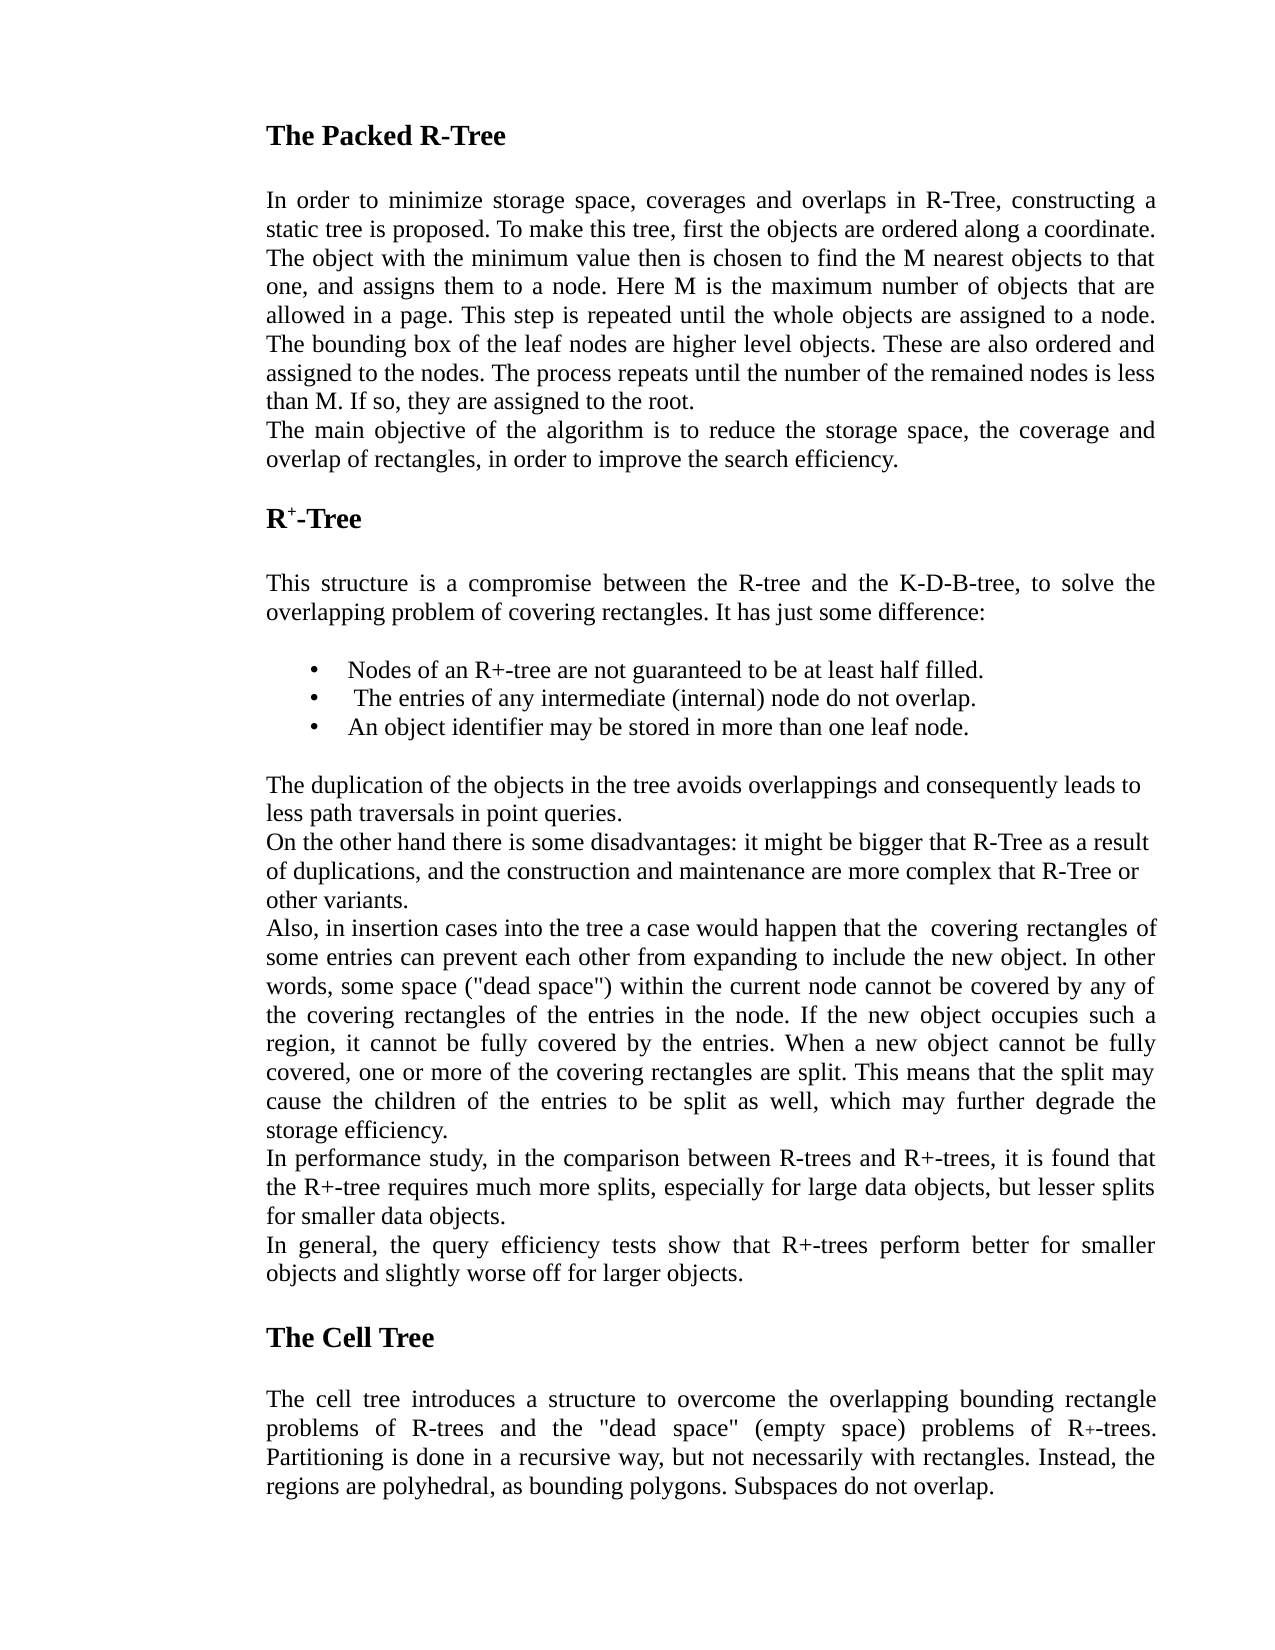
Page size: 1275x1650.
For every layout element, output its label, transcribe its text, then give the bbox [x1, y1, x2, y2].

text Also, in insertion cases into the tree a case would happen that the covering rectangles of some entries can prevent each other from expanding to include the new object. In other words, some space ("dead space") within the current node cannot be covered by any of the covering rectangles of the entries in the node. If the new object occupies such a region, it cannot be fully covered by the entries. When a new object cannot be fully covered, one or more of the covering rectangles are split. This means that the split may cause the children of the entries to be split as well, which may further degrade the storage efficiency. [266, 913, 1157, 1143]
text On the other hand there is some disadvantages: it might be bigger that R-Tree as a result of duplications, and the construction and maintenance are more complex that R-Tree or other variants. [118, 827, 1157, 913]
text The main objective of the algorithm is to reduce the storage space, the coverage and overlap of rectangles, in order to improve the search efficiency. [266, 415, 1157, 473]
text In order to minimize storage space, coverages and overlaps in R-Tree, constructing a static tree is proposed. To make this tree, first the objects are ordered along a coordinate. The object with the minimum value then is chosen to find the M nearest objects to that one, and assigns them to a node. Here M is the maximum number of objects that are allowed in a page. This step is repeated until the whole objects are assigned to a node. The bounding box of the leaf nodes are higher level objects. These are also ordered and assigned to the nodes. The process repeats until the number of the remained nodes is less than M. If so, they are assigned to the root. [266, 185, 1157, 415]
text The Packed R-Tree [266, 118, 1157, 152]
text This structure is a compromise between the R-tree and the K-D-B-tree, to solve the overlapping problem of covering rectangles. It has just some difference: [266, 568, 1157, 626]
list Nodes of an R+-tree are not guaranteed to be at least half filled. [310, 655, 1157, 683]
text The cell tree introduces a structure to overcome the overlapping bounding rectangle problems of R-trees and the "dead space" (empty space) problems of R+-trees. Partitioning is done in a recursive way, but not necessarily with rectangles. Instead, the regions are polyhedral, as bounding polygons. Subspaces do not overlap. [266, 1384, 1157, 1499]
list The entries of any intermediate (internal) node do not overlap. [310, 683, 1157, 712]
list An object identifier may be stored in more than one leaf node. [310, 712, 1157, 741]
text The Cell Tree [118, 1316, 1157, 1356]
text R+-Tree [266, 501, 1157, 535]
text In general, the query efficiency tests show that R+-trees perform better for smaller objects and slightly worse off for larger objects. [266, 1230, 1157, 1287]
text In performance study, in the comparison between R-trees and R+-trees, it is found that the R+-tree requires much more splits, especially for large data objects, but lesser splits for smaller data objects. [266, 1143, 1157, 1230]
text The duplication of the objects in the tree avoids overlappings and consequently leads to less path traversals in point queries. [118, 770, 1157, 827]
